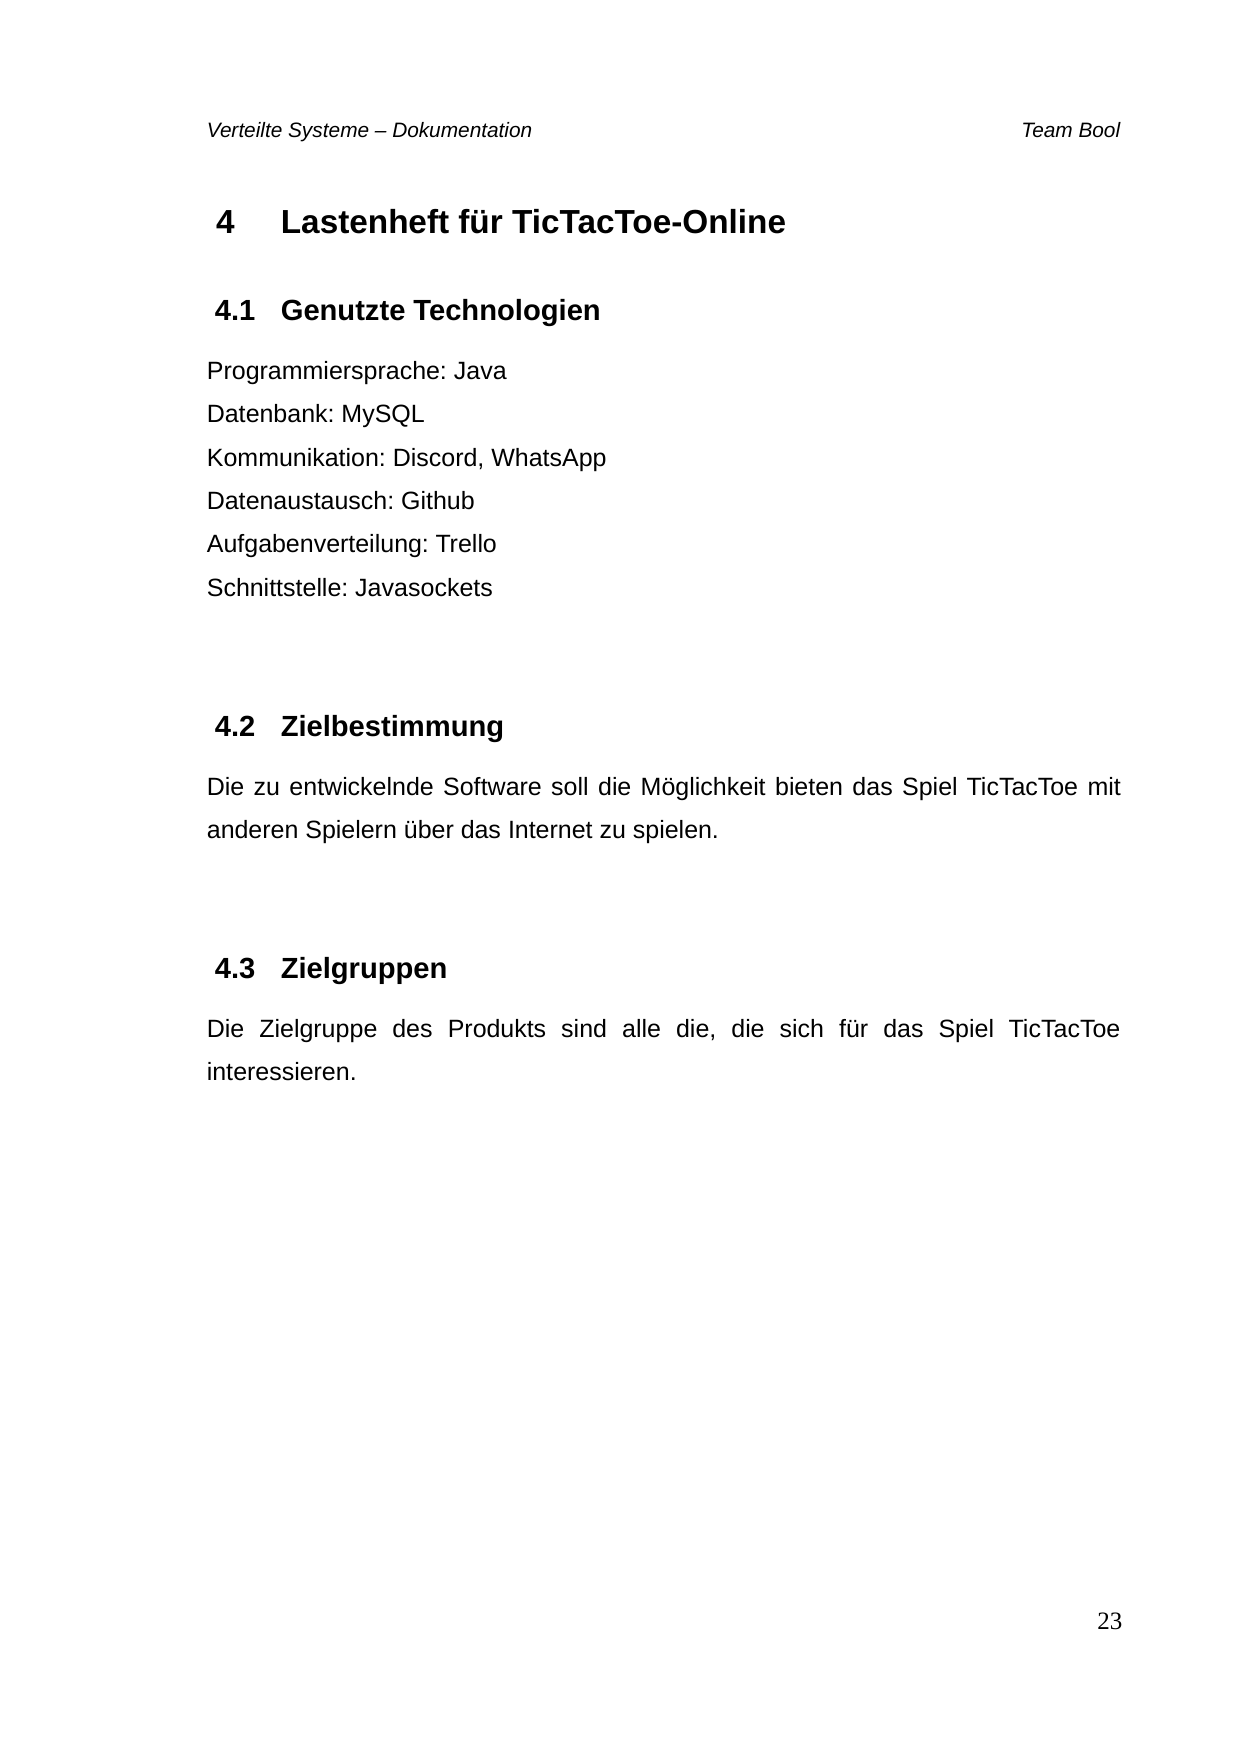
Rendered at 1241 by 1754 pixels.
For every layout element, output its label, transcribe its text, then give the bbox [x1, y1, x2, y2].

text Die zu entwickelnde Software soll die Möglichkeit bieten das Spiel TicTacToe mit anderen Spielern über das Internet zu spielen. [207, 772, 1122, 843]
text Die Zielgruppe des Produkts sind alle die, die sich für das Spiel TicTacToe interessieren. [207, 1014, 1122, 1086]
text Datenaustausch: Github [207, 486, 1122, 514]
text Schnittstelle: Javasockets [207, 572, 1122, 601]
subtitle Zielbestimmung [207, 709, 1122, 742]
subtitle Genutzte Technologien [207, 293, 1122, 327]
text Aufgabenverteilung: Trello [207, 529, 1122, 558]
subtitle Lastenheft für TicTacToe-Online [207, 202, 1122, 241]
subtitle Zielgruppen [207, 951, 1122, 984]
text Programmiersprache: Java [207, 356, 1122, 384]
text Datenbank: MySQL [207, 399, 1122, 428]
text Kommunikation: Discord, WhatsApp [207, 442, 1122, 471]
